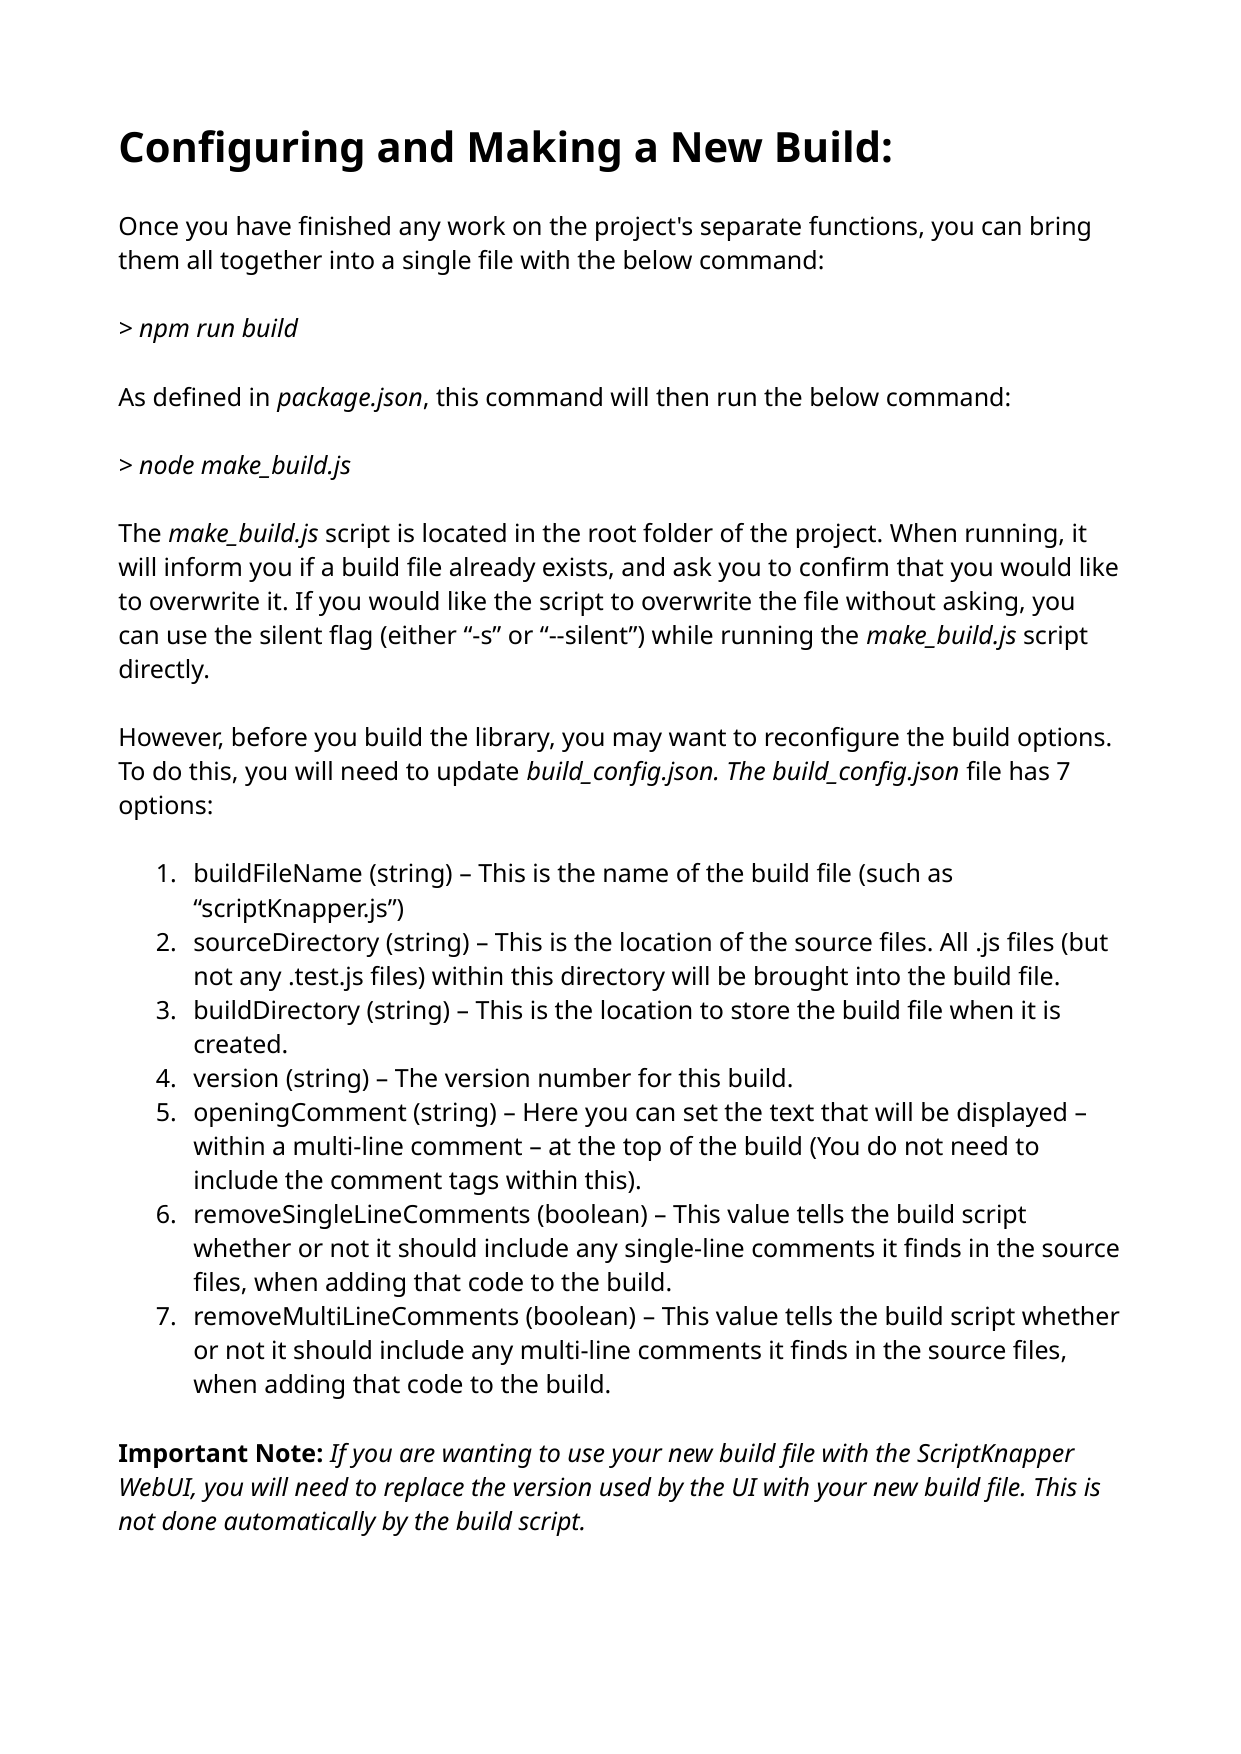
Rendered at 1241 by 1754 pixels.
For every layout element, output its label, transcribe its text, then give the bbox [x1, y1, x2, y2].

list buildDirectory (string) – This is the location to store the build file when it is created. [156, 992, 1122, 1061]
text As defined in package.json, this command will then run the below command: [118, 379, 1122, 413]
list removeMultiLineComments (boolean) – This value tells the build script whether or not it should include any multi-line comments it finds in the source files, when adding that code to the build. [156, 1299, 1122, 1401]
list removeSingleLineComments (boolean) – This value tells the build script whether or not it should include any single-line comments it finds in the source files, when adding that code to the build. [156, 1197, 1122, 1299]
list openingComment (string) – Here you can set the text that will be displayed – within a multi-line comment – at the top of the build (You do not need to include the comment tags within this). [156, 1094, 1122, 1197]
text However, before you build the library, you may want to reconfigure the build options. To do this, you will need to update build_config.json. The build_config.json file has 7 options: [118, 720, 1122, 822]
text Important Note: If you are wanting to use your new build file with the ScriptKnapper WebUI, you will need to replace the version used by the UI with your new build file. This is not done automatically by the build script. [118, 1435, 1122, 1537]
list version (string) – The version number for this build. [156, 1061, 1122, 1094]
text Once you have finished any work on the project's separate functions, you can bring them all together into a single file with the below command: [118, 209, 1122, 277]
list buildFileName (string) – This is the name of the build file (such as “scriptKnapper.js”) [156, 856, 1122, 924]
text > node make_build.js [118, 447, 1122, 481]
list sourceDirectory (string) – This is the location of the source files. All .js files (but not any .test.js files) within this directory will be brought into the build file. [156, 924, 1122, 992]
text Configuring and Making a New Build: [118, 118, 1122, 175]
text > npm run build [118, 311, 1122, 345]
text The make_build.js script is located in the root folder of the project. When running, it will inform you if a build file already exists, and ask you to confirm that you would like to overwrite it. If you would like the script to overwrite the file without asking, you can use the silent flag (either “-s” or “--silent”) while running the make_build.js script directly. [118, 516, 1122, 686]
